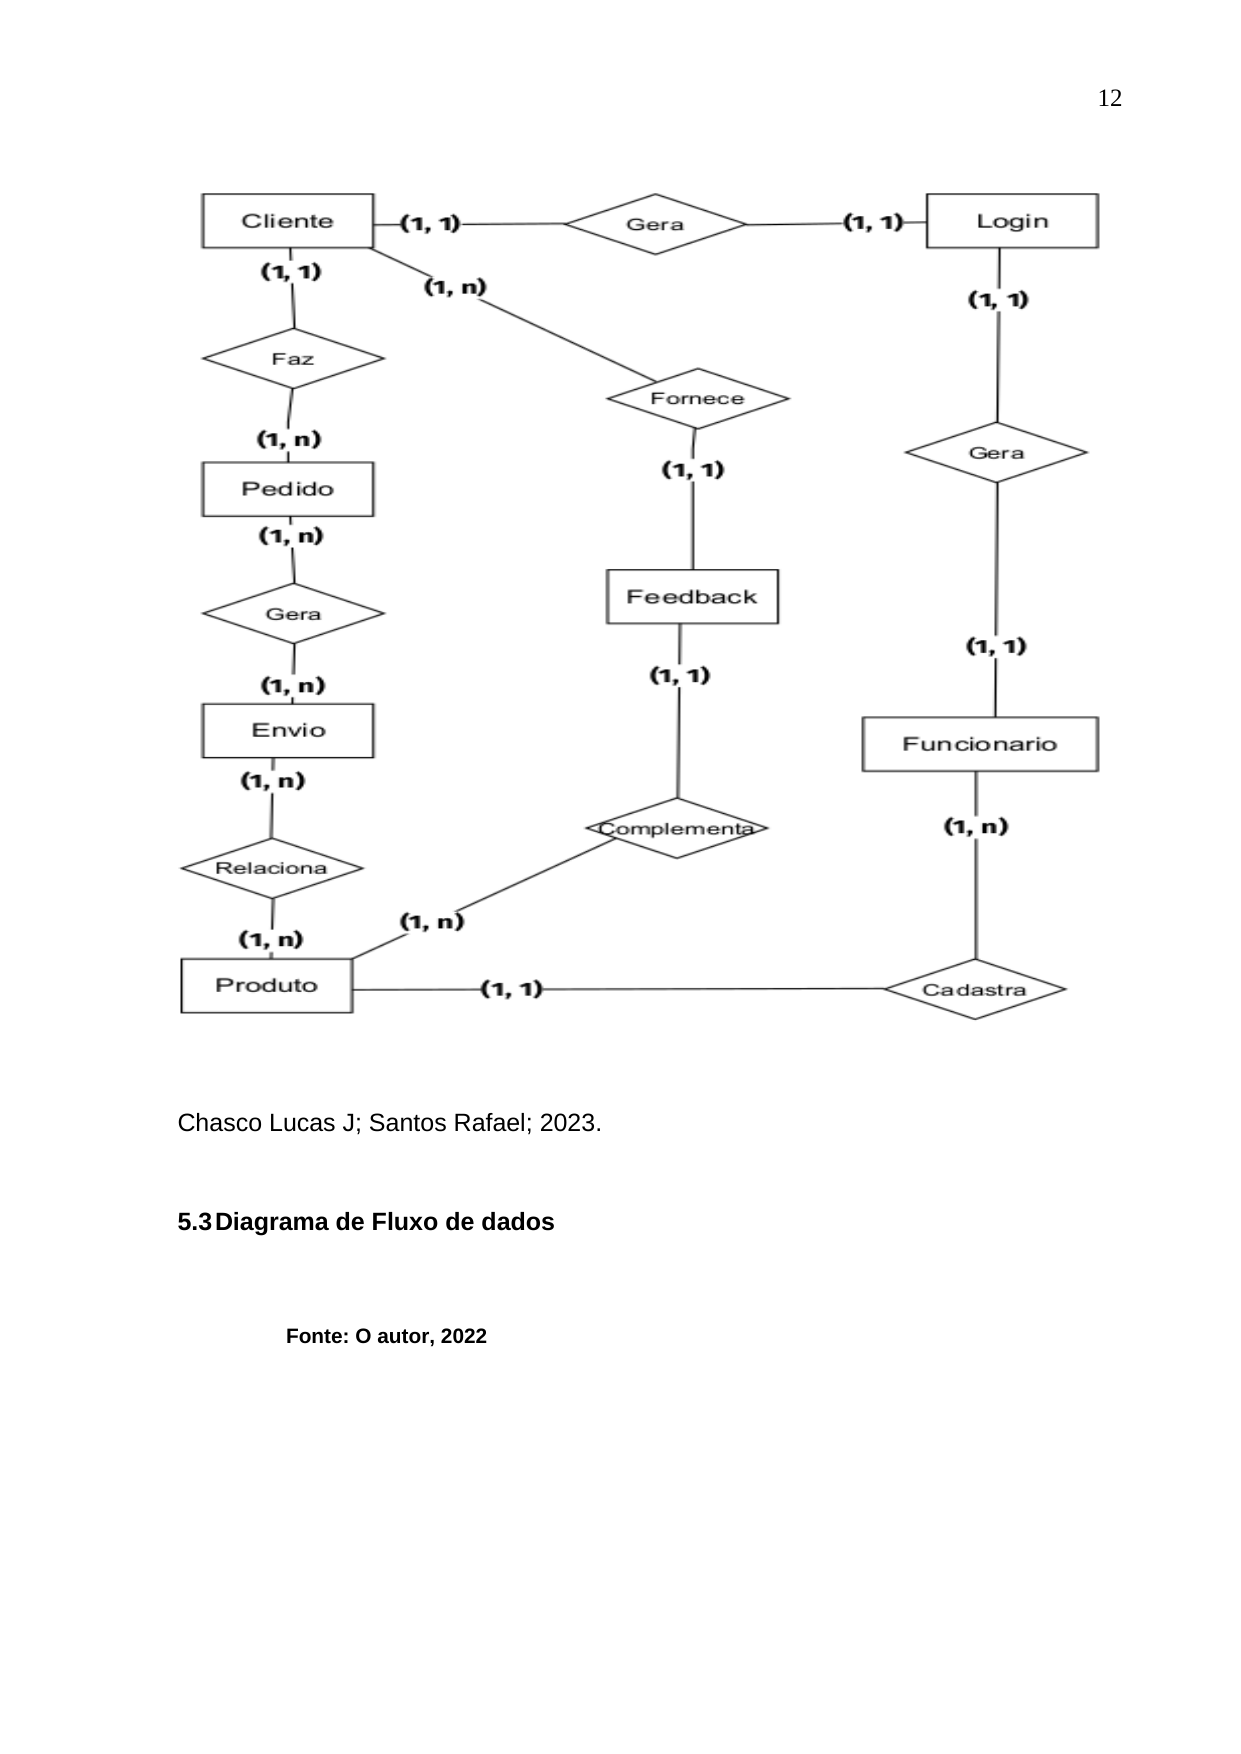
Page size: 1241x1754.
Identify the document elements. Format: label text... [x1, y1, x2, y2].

text Fonte: O autor, 2022 [177, 1320, 1122, 1348]
text Chasco Lucas J; Santos Rafael; 2023. [177, 1108, 1122, 1137]
subtitle Diagrama de Fluxo de dados [177, 1207, 1122, 1235]
picture [175, 177, 1118, 1025]
